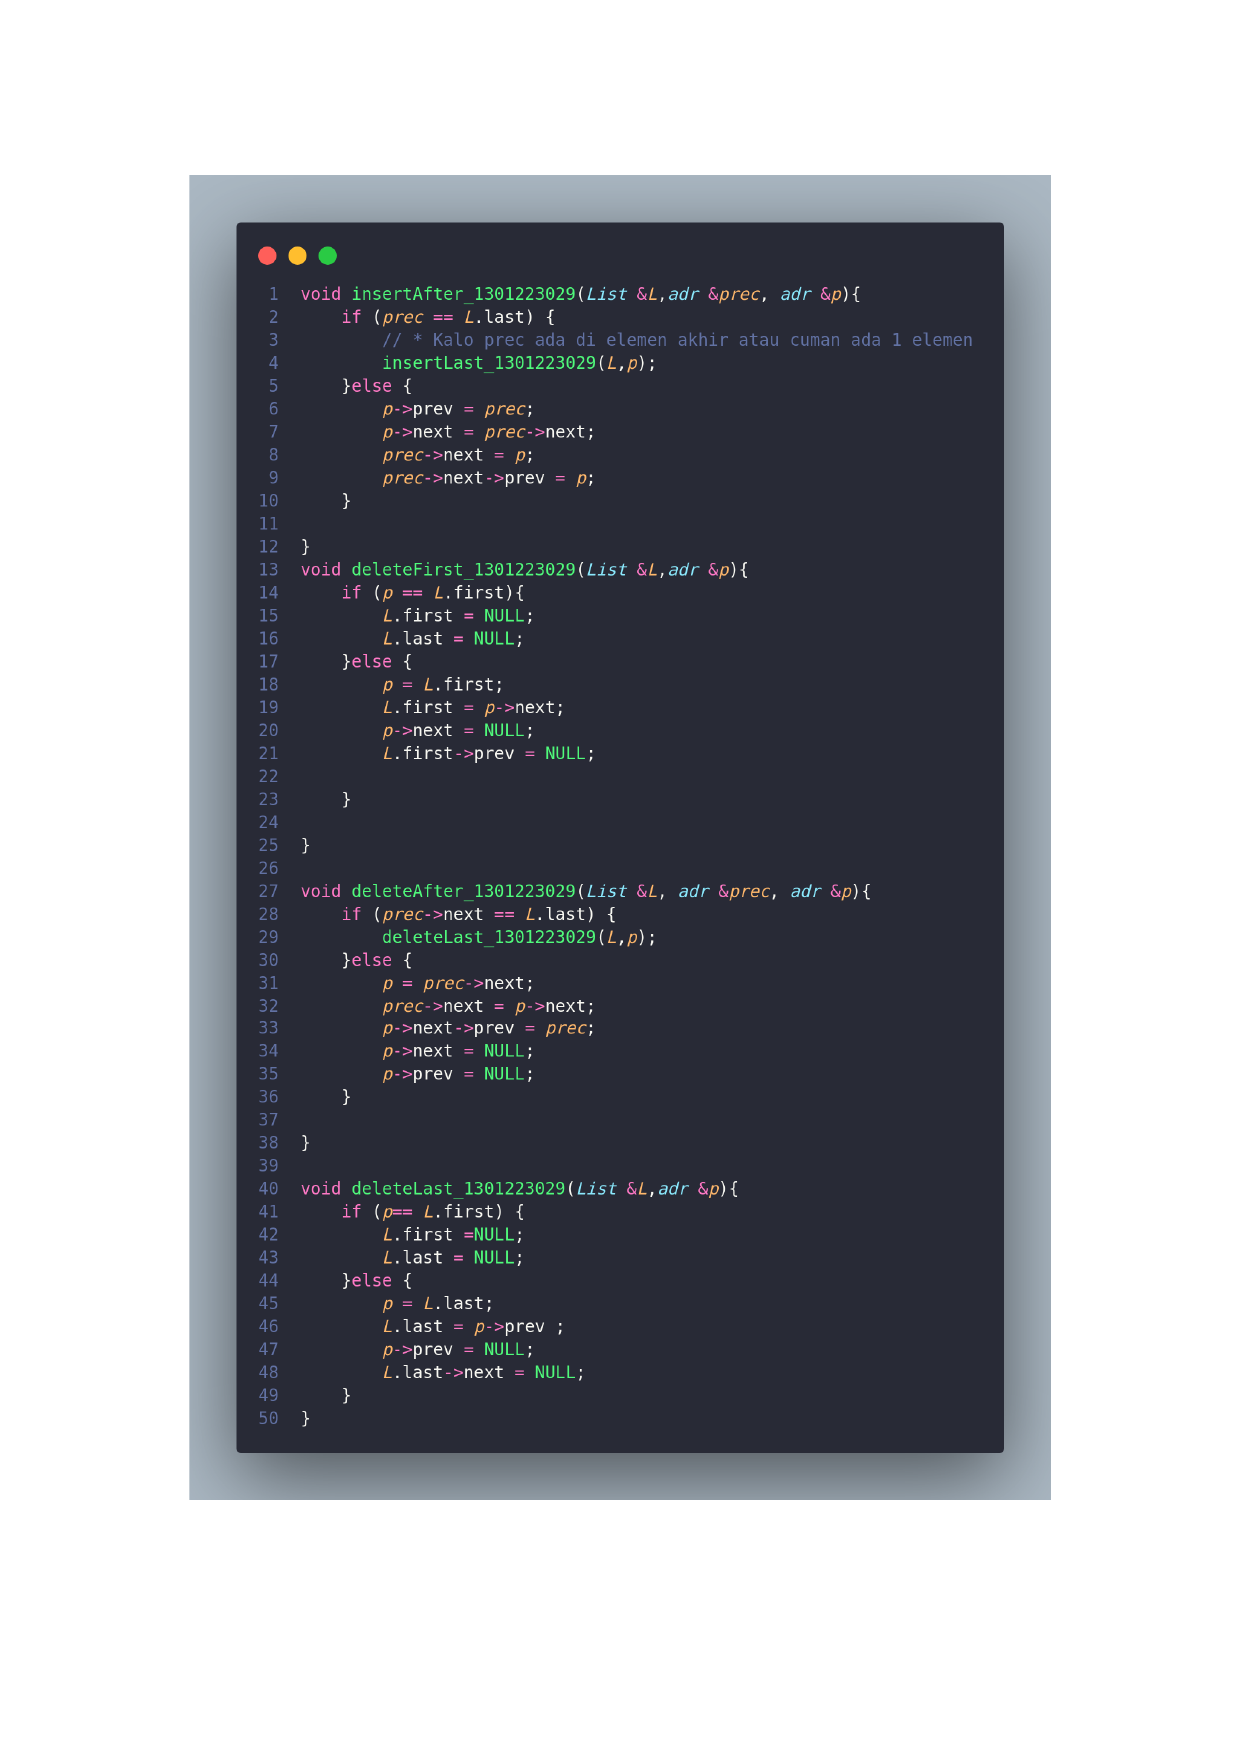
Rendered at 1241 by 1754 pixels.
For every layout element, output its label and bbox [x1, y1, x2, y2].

picture [189, 175, 1051, 1500]
